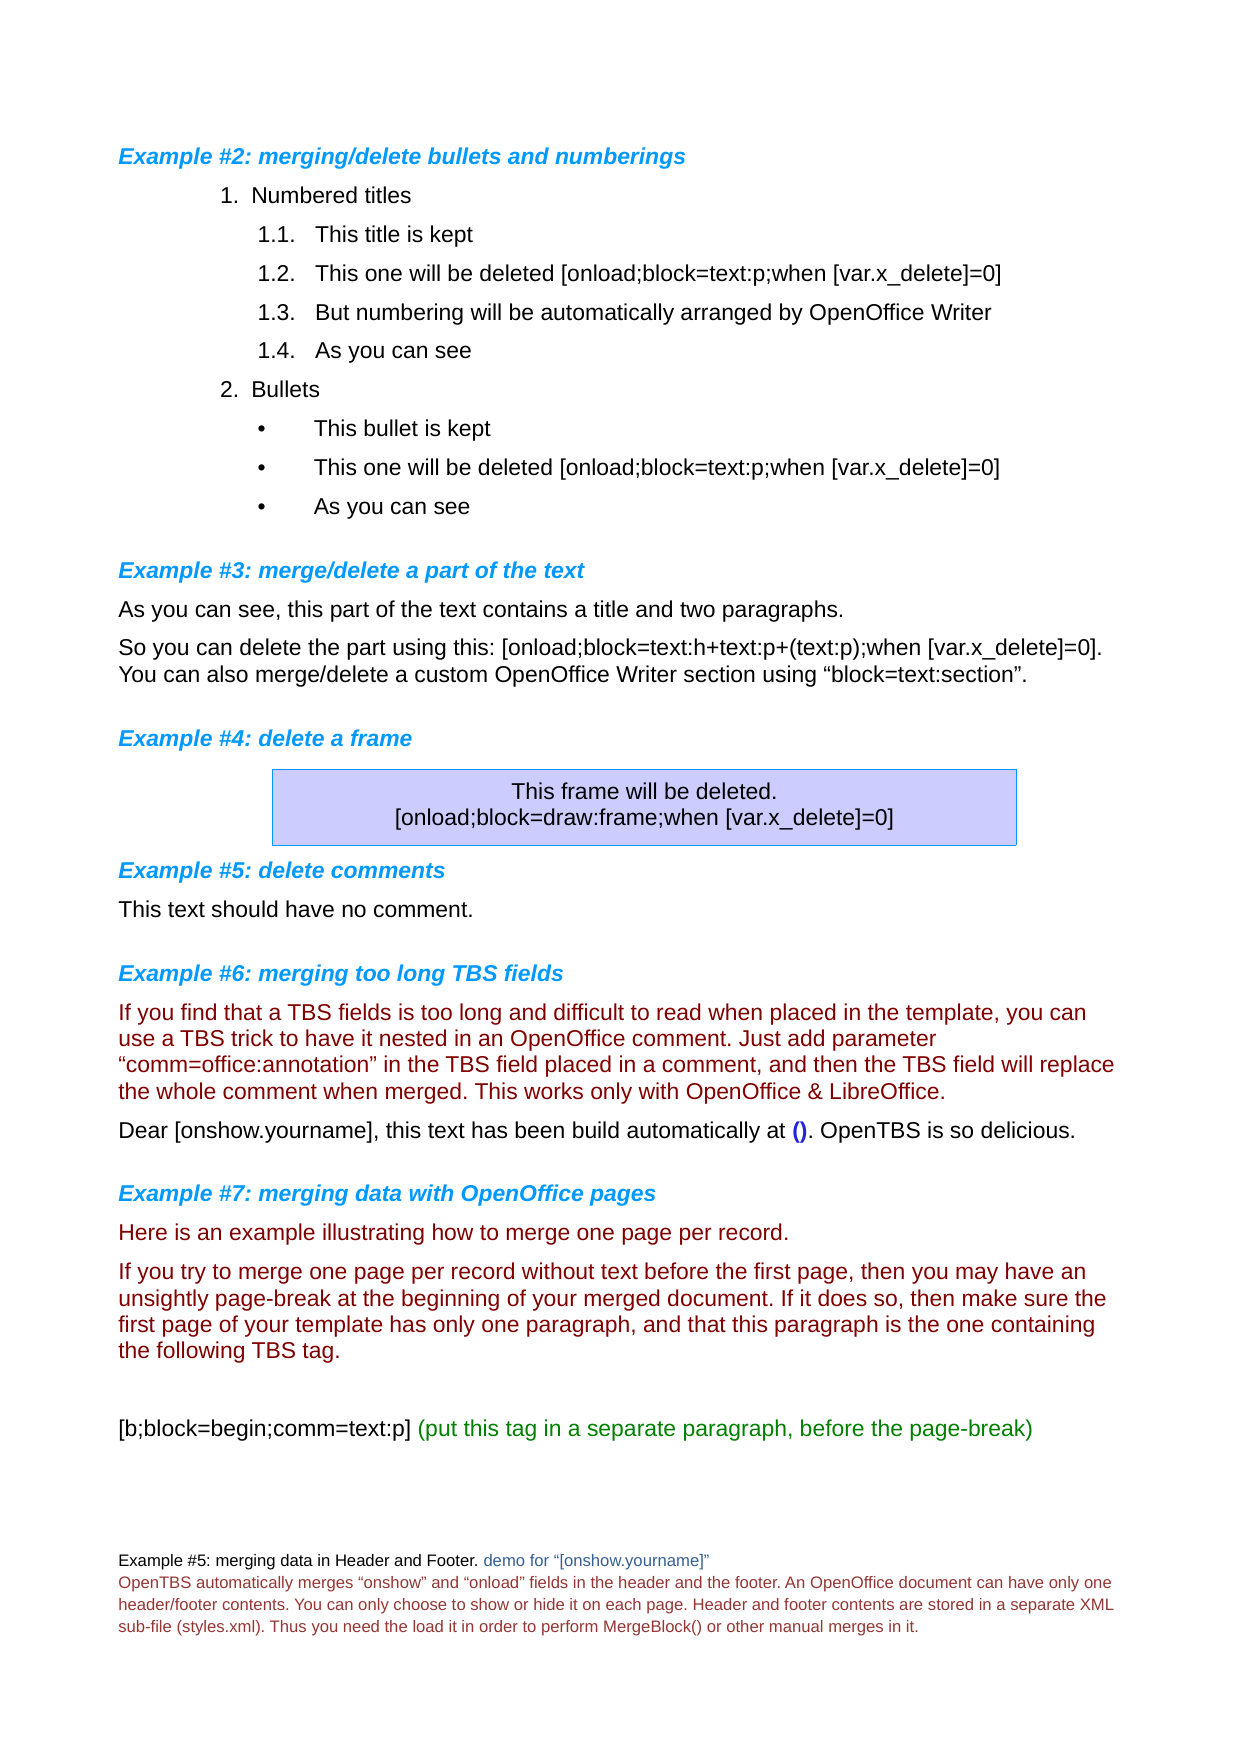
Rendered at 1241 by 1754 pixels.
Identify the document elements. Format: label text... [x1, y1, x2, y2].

list Numbered titles [213, 182, 1122, 208]
subtitle Example #4: delete a frame [118, 724, 1122, 751]
text Here is an example illustrating how to merge one page per record. [118, 1219, 1122, 1246]
text This frame will be deleted. [onload;block=draw:frame;when [var.x_delete]=0] [281, 778, 1007, 830]
list This title is kept [251, 221, 1122, 247]
subtitle Example #7: merging data with OpenOffice pages [118, 1180, 1122, 1207]
text As you can see, this part of the text contains a title and two paragraphs. [118, 596, 1122, 622]
text This text should have no comment. [118, 896, 1122, 922]
text • This one will be deleted [onload;block=text:p;when [var.x_delete]=0] [257, 454, 1122, 480]
text Dear [onshow.yourname], this text has been build automatically at (). OpenTBS is so delicious. [118, 1117, 1122, 1143]
list But numbering will be automatically arranged by OpenOffice Writer [251, 298, 1122, 325]
subtitle Example #3: merge/delete a part of the text [118, 557, 1122, 583]
subtitle Example #6: merging too long TBS fields [118, 960, 1122, 986]
list As you can see [251, 337, 1122, 364]
list Bullets [213, 376, 1122, 403]
text So you can delete the part using this: [onload;block=text:h+text:p+(text:p);when [var.x_delete]=0]. You can also merge/delete a custom OpenOffice Writer section using “block=text:section”. [118, 634, 1122, 687]
subtitle Example #5: delete comments [118, 788, 1122, 883]
list This one will be deleted [onload;block=text:p;when [var.x_delete]=0] [251, 260, 1122, 286]
text If you try to merge one page per record without text before the first page, then you may have an unsightly page-break at the beginning of your merged document. If it does so, then make sure the first page of your template has only one paragraph, and that this paragraph is the one containing the following TBS tag. [118, 1258, 1122, 1363]
text • As you can see [257, 493, 1122, 519]
text • This bullet is kept [257, 415, 1122, 441]
subtitle Example #2: merging/delete bullets and numberings [118, 143, 1122, 169]
text If you find that a TBS fields is too long and difficult to read when placed in the template, you can use a TBS trick to have it nested in an OpenOffice comment. Just add parameter “comm=office:annotation” in the TBS field placed in a comment, and then the TBS field will replace the whole comment when merged. This works only with OpenOffice & LibreOffice. [118, 999, 1122, 1104]
text [b;block=begin;comm=text:p] (put this tag in a separate paragraph, before the page-break) [118, 1415, 1122, 1441]
